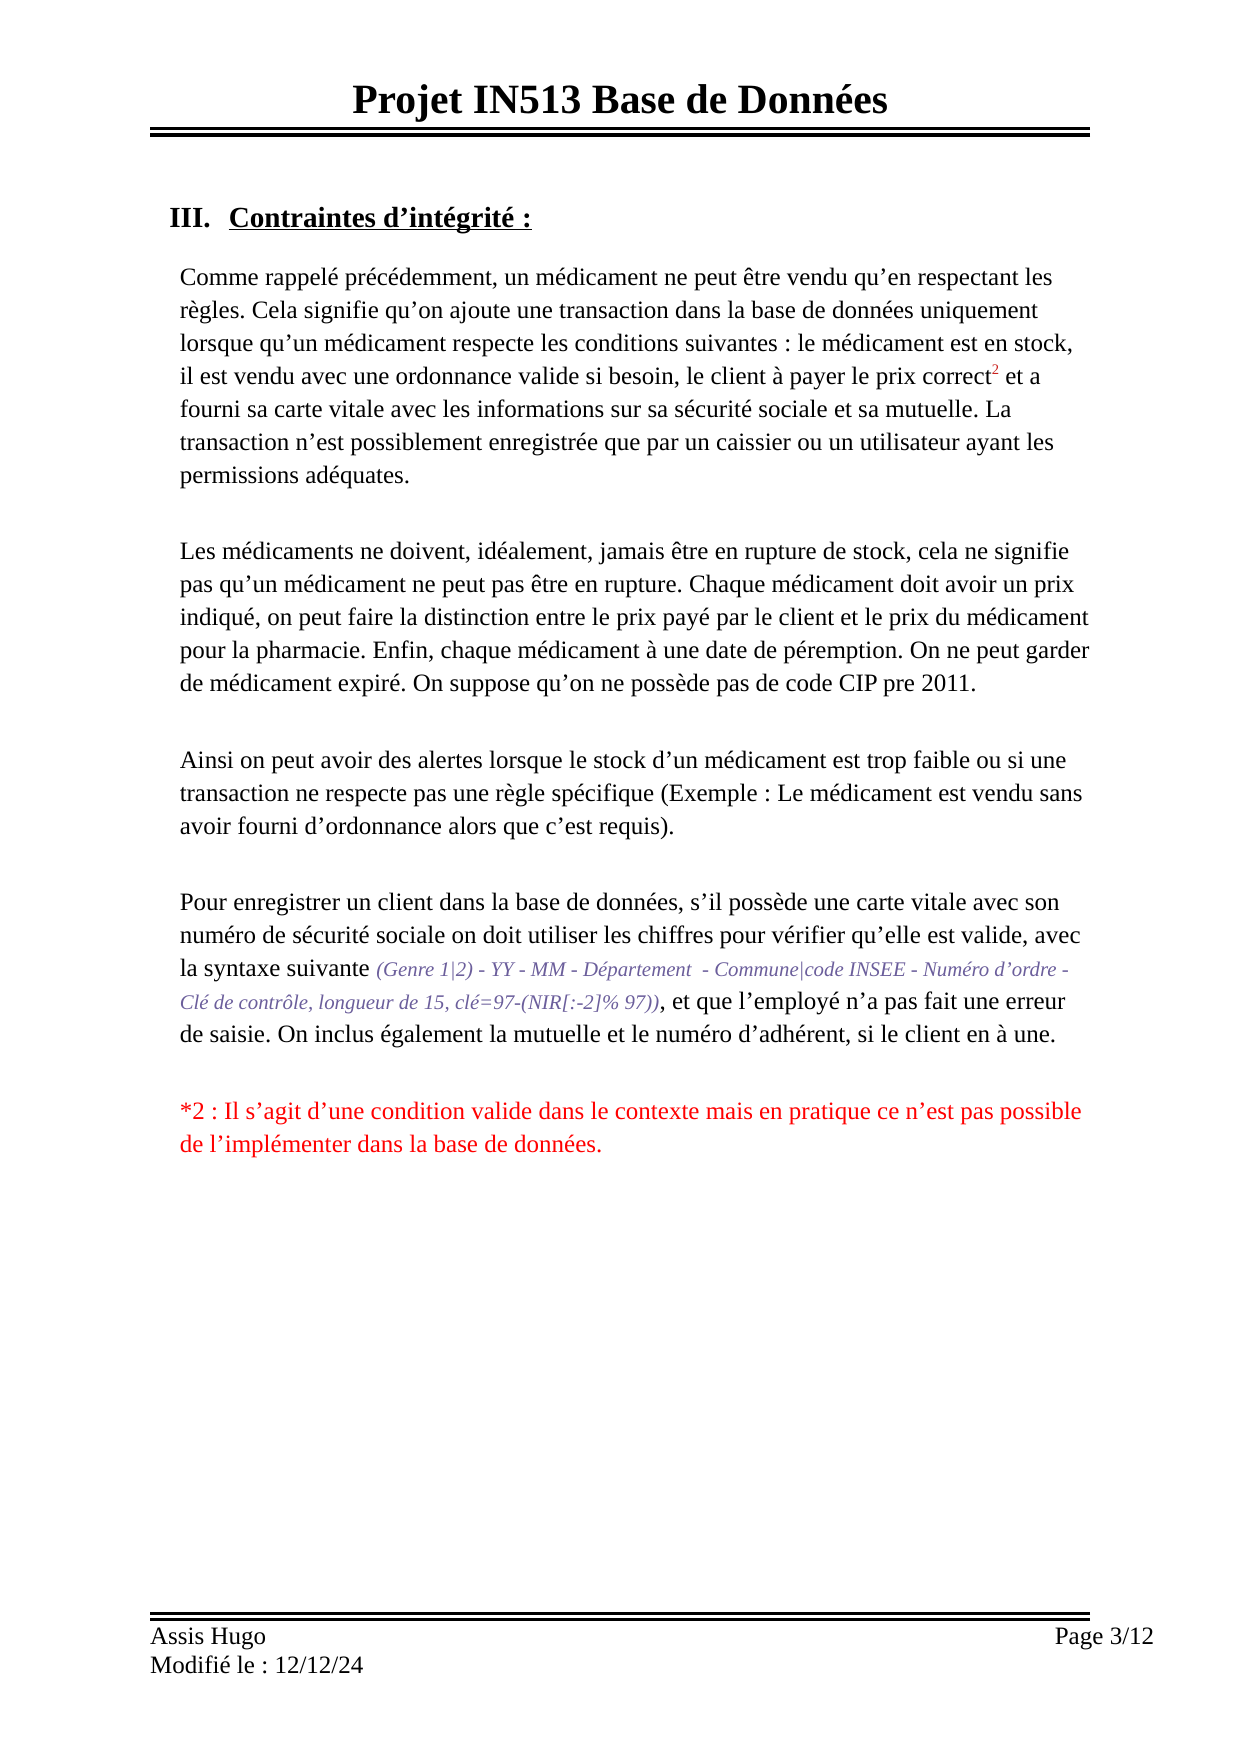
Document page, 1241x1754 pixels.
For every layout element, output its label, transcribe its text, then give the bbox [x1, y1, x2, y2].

text Pour enregistrer un client dans la base de données, s’il possède une carte vitale avec son numéro de sécurité sociale on doit utiliser les chiffres pour vérifier qu’elle est valide, avec la syntaxe suivante (Genre 1|2) - YY - MM - Département - Commune|code INSEE - Numéro d’ordre - Clé de contrôle, longueur de 15, clé=97-(NIR[:-2]% 97)), et que l’employé n’a pas fait une erreur de saisie. On inclus également la mutuelle et le numéro d’adhérent, si le client en à une. [179, 887, 1090, 1048]
text *2 : Il s’agit d’une condition valide dans le contexte mais en pratique ce n’est pas possible de l’implémenter dans la base de données. [179, 1096, 1090, 1157]
text Les médicaments ne doivent, idéalement, jamais être en rupture de stock, cela ne signifie pas qu’un médicament ne peut pas être en rupture. Chaque médicament doit avoir un prix indiqué, on peut faire la distinction entre le prix payé par le client et le prix du médicament pour la pharmacie. Enfin, chaque médicament à une date de péremption. On ne peut garder de médicament expiré. On suppose qu’on ne possède pas de code CIP pre 2011. [179, 536, 1090, 697]
list Contraintes d’intégrité : [210, 200, 1090, 233]
text Ainsi on peut avoir des alertes lorsque le stock d’un médicament est trop faible ou si une transaction ne respecte pas une règle spécifique (Exemple : Le médicament est vendu sans avoir fourni d’ordonnance alors que c’est requis). [179, 745, 1090, 840]
text Comme rappelé précédemment, un médicament ne peut être vendu qu’en respectant les règles. Cela signifie qu’on ajoute une transaction dans la base de données uniquement lorsque qu’un médicament respecte les conditions suivantes : le médicament est en stock, il est vendu avec une ordonnance valide si besoin, le client à payer le prix correct2 et a fourni sa carte vitale avec les informations sur sa sécurité sociale et sa mutuelle. La transaction n’est possiblement enregistrée que par un caissier ou un utilisateur ayant les permissions adéquates. [179, 262, 1090, 489]
